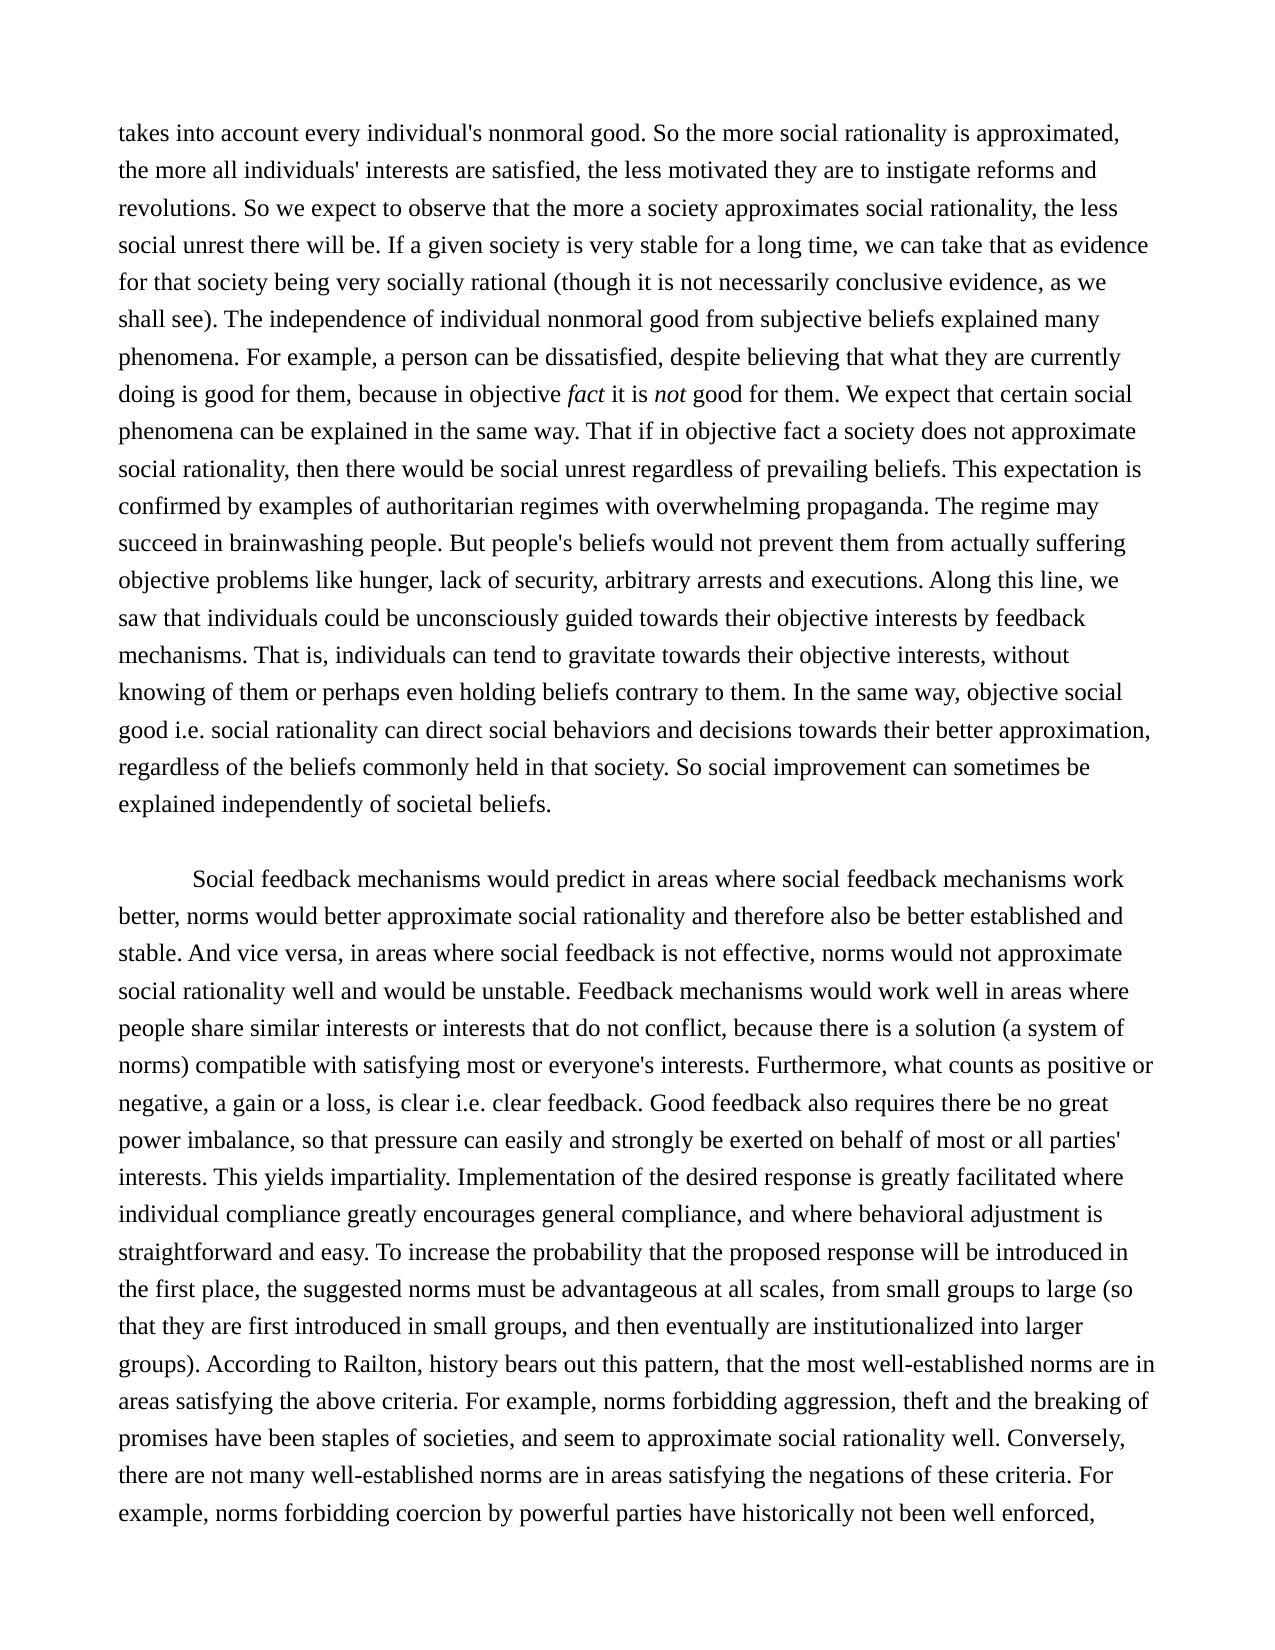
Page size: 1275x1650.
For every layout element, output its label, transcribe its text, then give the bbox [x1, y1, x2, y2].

text Social feedback mechanisms would predict in areas where social feedback mechanisms work better, norms would better approximate social rationality and therefore also be better established and stable. And vice versa, in areas where social feedback is not effective, norms would not approximate social rationality well and would be unstable. Feedback mechanisms would work well in areas where people share similar interests or interests that do not conflict, because there is a solution (a system of norms) compatible with satisfying most or everyone's interests. Furthermore, what counts as positive or negative, a gain or a loss, is clear i.e. clear feedback. Good feedback also requires there be no great power imbalance, so that pressure can easily and strongly be exerted on behalf of most or all parties' interests. This yields impartiality. Implementation of the desired response is greatly facilitated where individual compliance greatly encourages general compliance, and where behavioral adjustment is straightforward and easy. To increase the probability that the proposed response will be introduced in the first place, the suggested norms must be advantageous at all scales, from small groups to large (so that they are first introduced in small groups, and then eventually are institutionalized into larger groups). According to Railton, history bears out this pattern, that the most well-established norms are in areas satisfying the above criteria. For example, norms forbidding aggression, theft and the breaking of promises have been staples of societies, and seem to approximate social rationality well. Conversely, there are not many well-established norms are in areas satisfying the negations of these criteria. For example, norms forbidding coercion by powerful parties have historically not been well enforced, [118, 864, 1157, 1527]
text takes into account every individual's nonmoral good. So the more social rationality is approximated, the more all individuals' interests are satisfied, the less motivated they are to instigate reforms and revolutions. So we expect to observe that the more a society approximates social rationality, the less social unrest there will be. If a given society is very stable for a long time, we can take that as evidence for that society being very socially rational (though it is not necessarily conclusive evidence, as we shall see). The independence of individual nonmoral good from subjective beliefs explained many phenomena. For example, a person can be dissatisfied, despite believing that what they are currently doing is good for them, because in objective fact it is not good for them. We expect that certain social phenomena can be explained in the same way. That if in objective fact a society does not approximate social rationality, then there would be social unrest regardless of prevailing beliefs. This expectation is confirmed by examples of authoritarian regimes with overwhelming propaganda. The regime may succeed in brainwashing people. But people's beliefs would not prevent them from actually suffering objective problems like hunger, lack of security, arbitrary arrests and executions. Along this line, we saw that individuals could be unconsciously guided towards their objective interests by feedback mechanisms. That is, individuals can tend to gravitate towards their objective interests, without knowing of them or perhaps even holding beliefs contrary to them. In the same way, objective social good i.e. social rationality can direct social behaviors and decisions towards their better approximation, regardless of the beliefs commonly held in that society. So social improvement can sometimes be explained independently of societal beliefs. [118, 118, 1157, 818]
